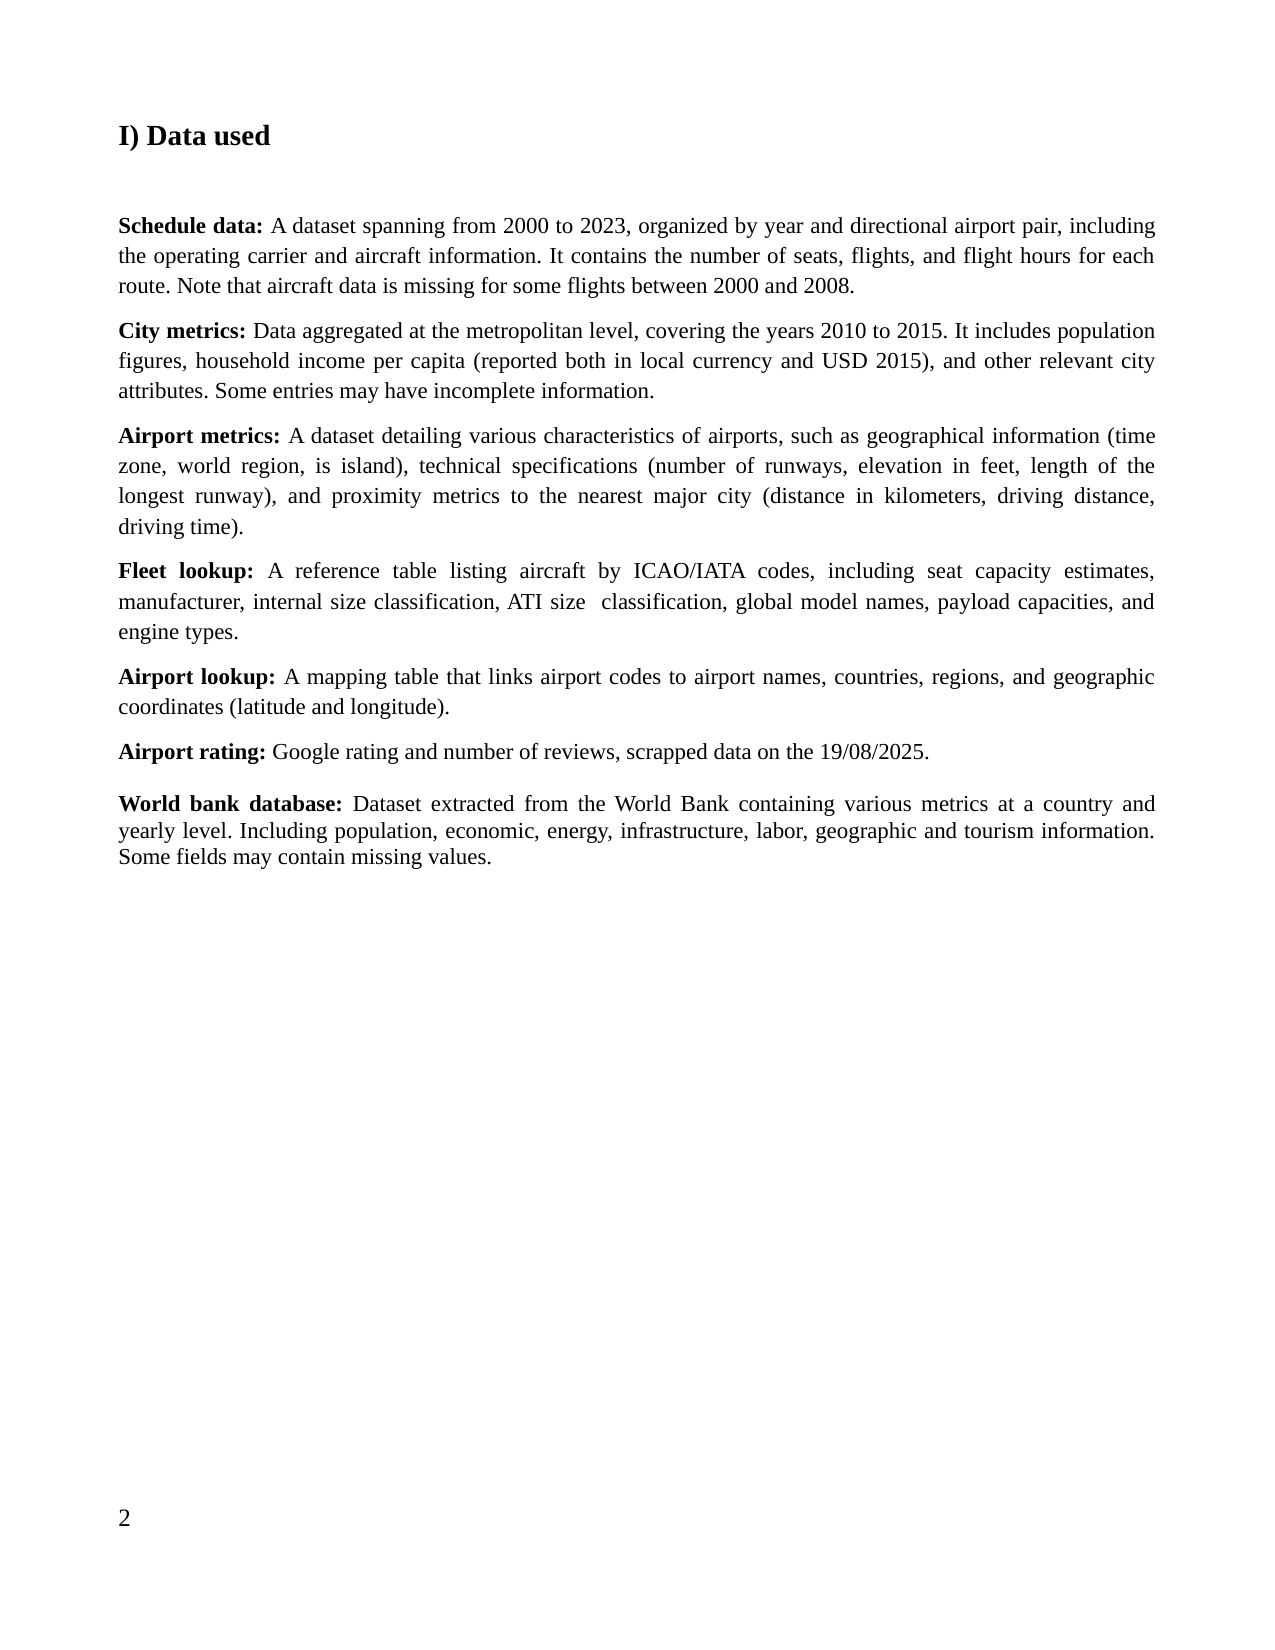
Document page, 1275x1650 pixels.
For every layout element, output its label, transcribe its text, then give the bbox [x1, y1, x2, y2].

text City metrics: Data aggregated at the metropolitan level, covering the years 2010 to 2015. It includes population figures, household income per capita (reported both in local currency and USD 2015), and other relevant city attributes. Some entries may have incomplete information. [118, 317, 1157, 404]
text Airport metrics: A dataset detailing various characteristics of airports, such as geographical information (time zone, world region, is island), technical specifications (number of runways, elevation in feet, length of the longest runway), and proximity metrics to the nearest major city (distance in kilometers, driving distance, driving time). [118, 422, 1157, 539]
text Fleet lookup: A reference table listing aircraft by ICAO/IATA codes, including seat capacity estimates, manufacturer, internal size classification, ATI size classification, global model names, payload capacities, and engine types. [118, 558, 1157, 644]
subtitle I) Data used [118, 118, 1157, 152]
text Airport rating: Google rating and number of reviews, scrapped data on the 19/08/2025. [118, 738, 1157, 764]
text Airport lookup: A mapping table that links airport codes to airport names, countries, regions, and geographic coordinates (latitude and longitude). [118, 663, 1157, 719]
text Schedule data: A dataset spanning from 2000 to 2023, organized by year and directional airport pair, including the operating carrier and aircraft information. It contains the number of seats, flights, and flight hours for each route. Note that aircraft data is missing for some flights between 2000 and 2008. [118, 212, 1157, 298]
text World bank database: Dataset extracted from the World Bank containing various metrics at a country and yearly level. Including population, economic, energy, infrastructure, labor, geographic and tourism information. Some fields may contain missing values. [118, 791, 1157, 869]
